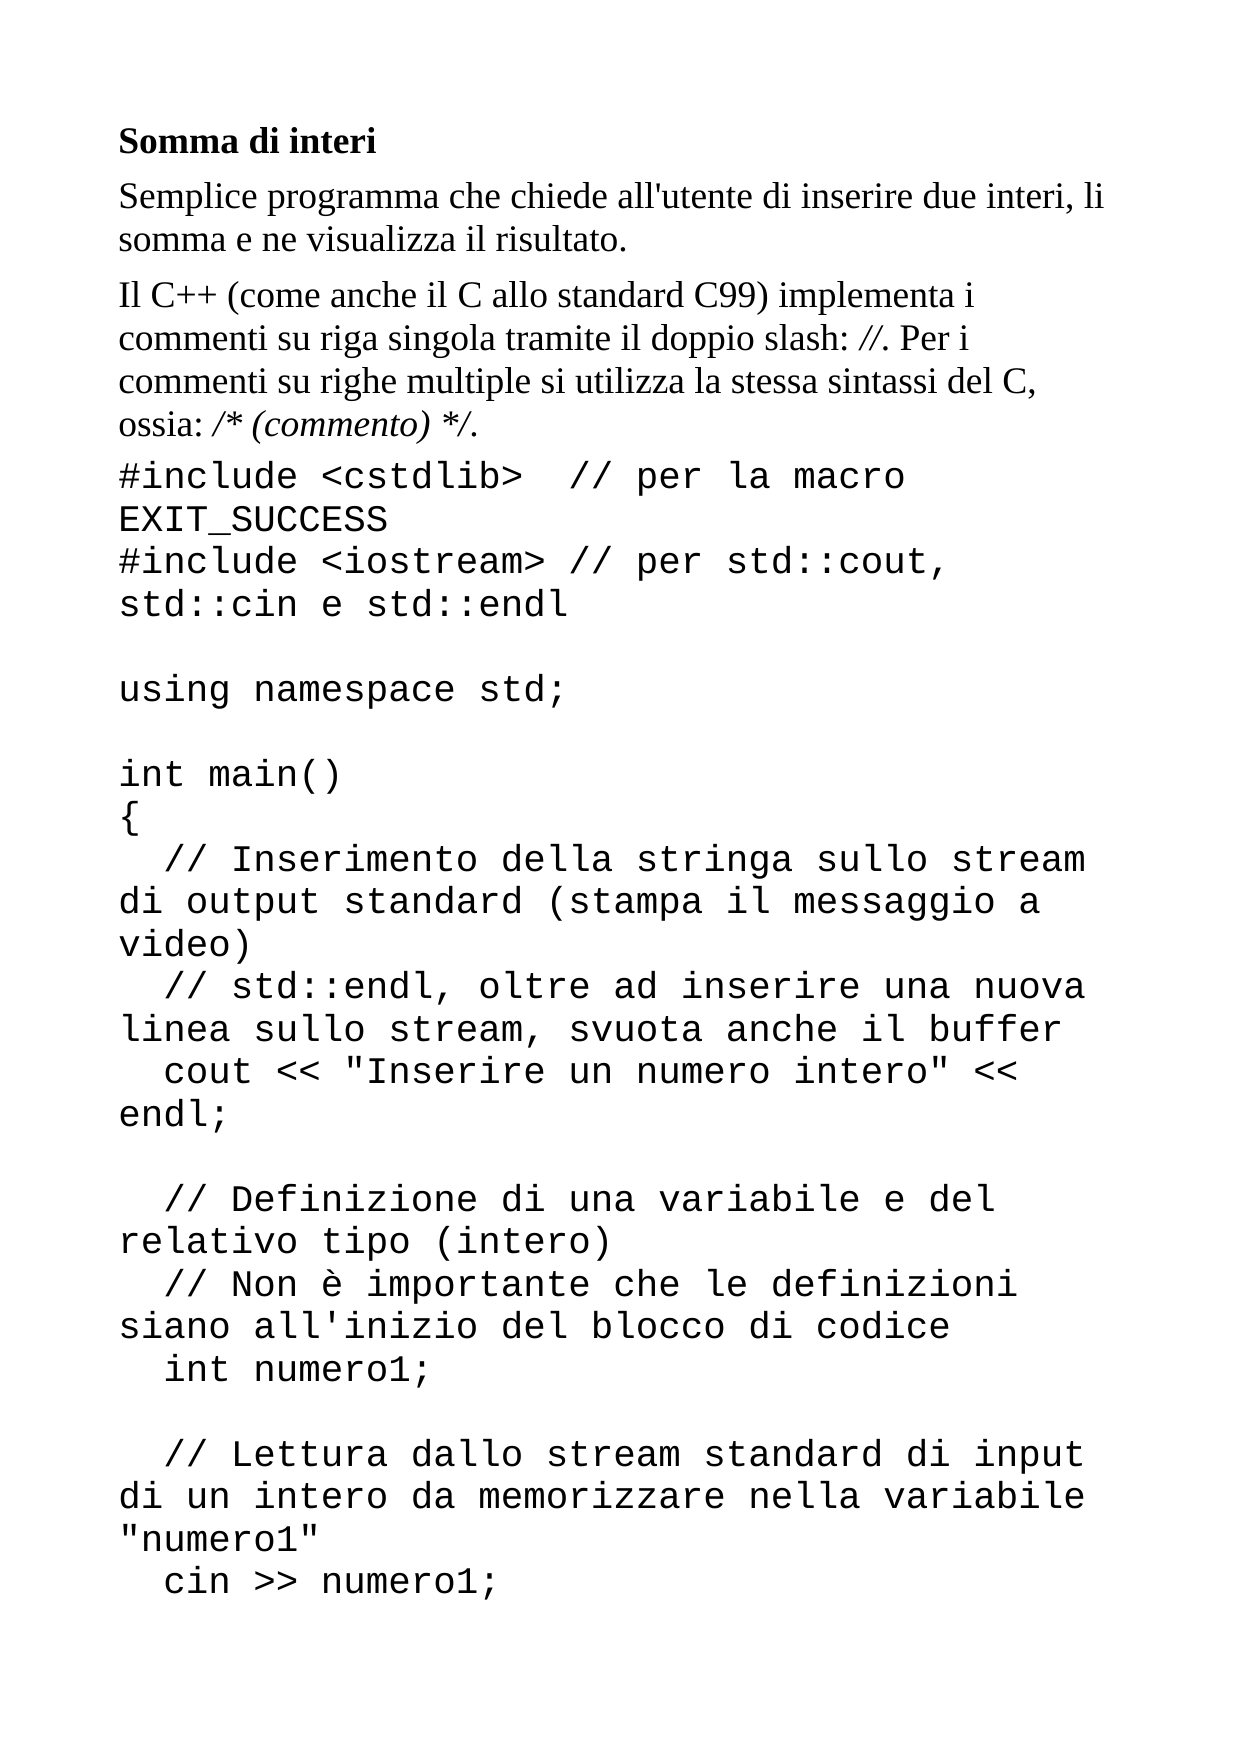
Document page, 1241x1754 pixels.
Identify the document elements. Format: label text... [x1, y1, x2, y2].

text { [118, 797, 1122, 840]
text // std::endl, oltre ad inserire una nuova linea sullo stream, svuota anche il buffer [118, 967, 1122, 1052]
text // Definizione di una variabile e del relativo tipo (intero) [118, 1180, 1122, 1265]
text #include <cstdlib> // per la macro EXIT_SUCCESS [118, 457, 1122, 542]
text int main() [118, 755, 1122, 797]
text using namespace std; [118, 670, 1122, 712]
text // Inserimento della stringa sullo stream di output standard (stampa il messaggio a video) [118, 840, 1122, 967]
text Semplice programma che chiede all'utente di inserire due interi, li somma e ne visualizza il risultato. [118, 174, 1122, 260]
text cin >> numero1; [118, 1562, 1122, 1605]
subtitle Somma di interi [118, 118, 1122, 161]
text Il C++ (come anche il C allo standard C99) implementa i commenti su riga singola tramite il doppio slash: //. Per i commenti su righe multiple si utilizza la stessa sintassi del C, ossia: /* (commento) */. [118, 272, 1122, 445]
text cout << "Inserire un numero intero" << endl; [118, 1052, 1122, 1137]
text // Lettura dallo stream standard di input di un intero da memorizzare nella variabile "numero1" [118, 1435, 1122, 1562]
text // Non è importante che le definizioni siano all'inizio del blocco di codice [118, 1265, 1122, 1350]
text #include <iostream> // per std::cout, std::cin e std::endl [118, 542, 1122, 627]
text int numero1; [118, 1350, 1122, 1392]
